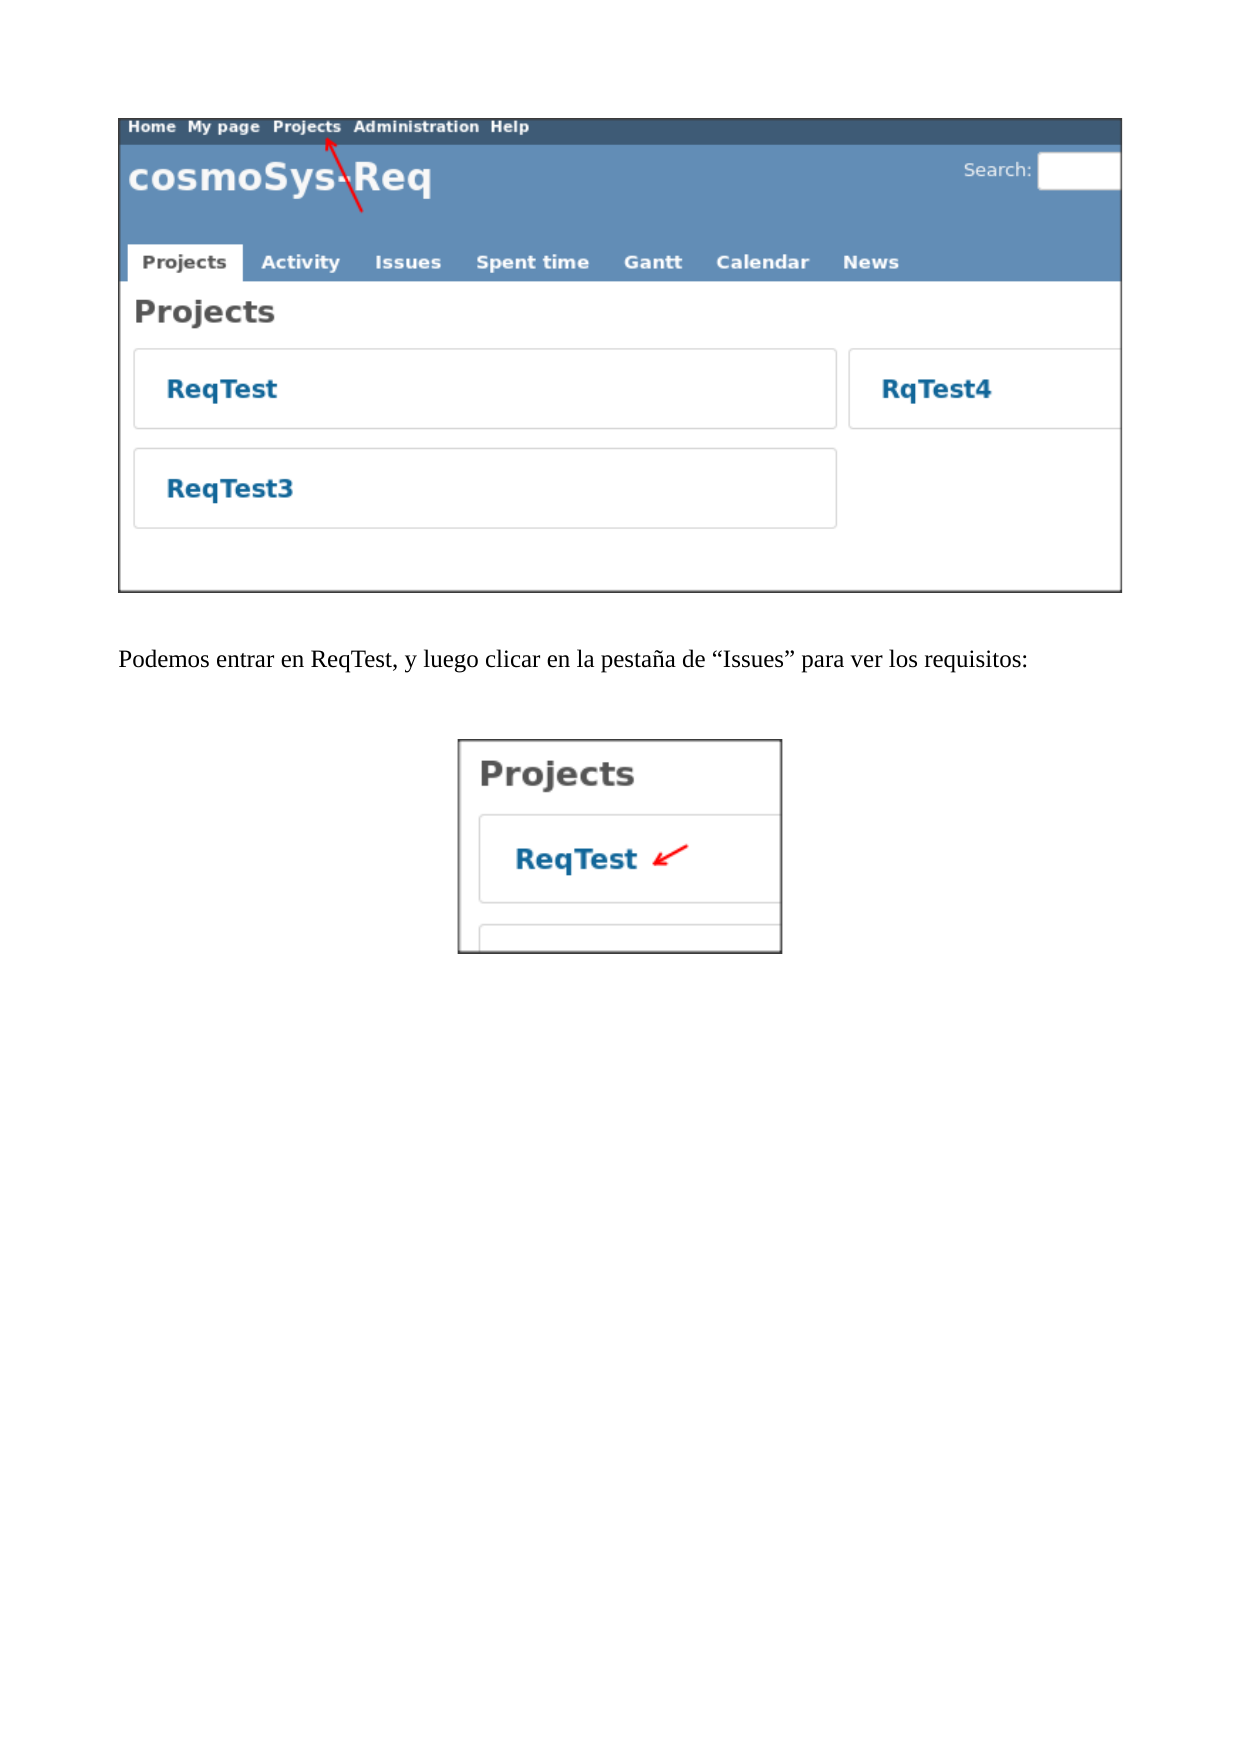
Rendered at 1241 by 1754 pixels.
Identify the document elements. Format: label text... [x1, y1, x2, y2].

picture [118, 118, 1123, 593]
picture [457, 739, 783, 954]
text Podemos entrar en ReqTest, y luego clicar en la pestaña de “Issues” para ver los requisitos: [118, 644, 1122, 673]
